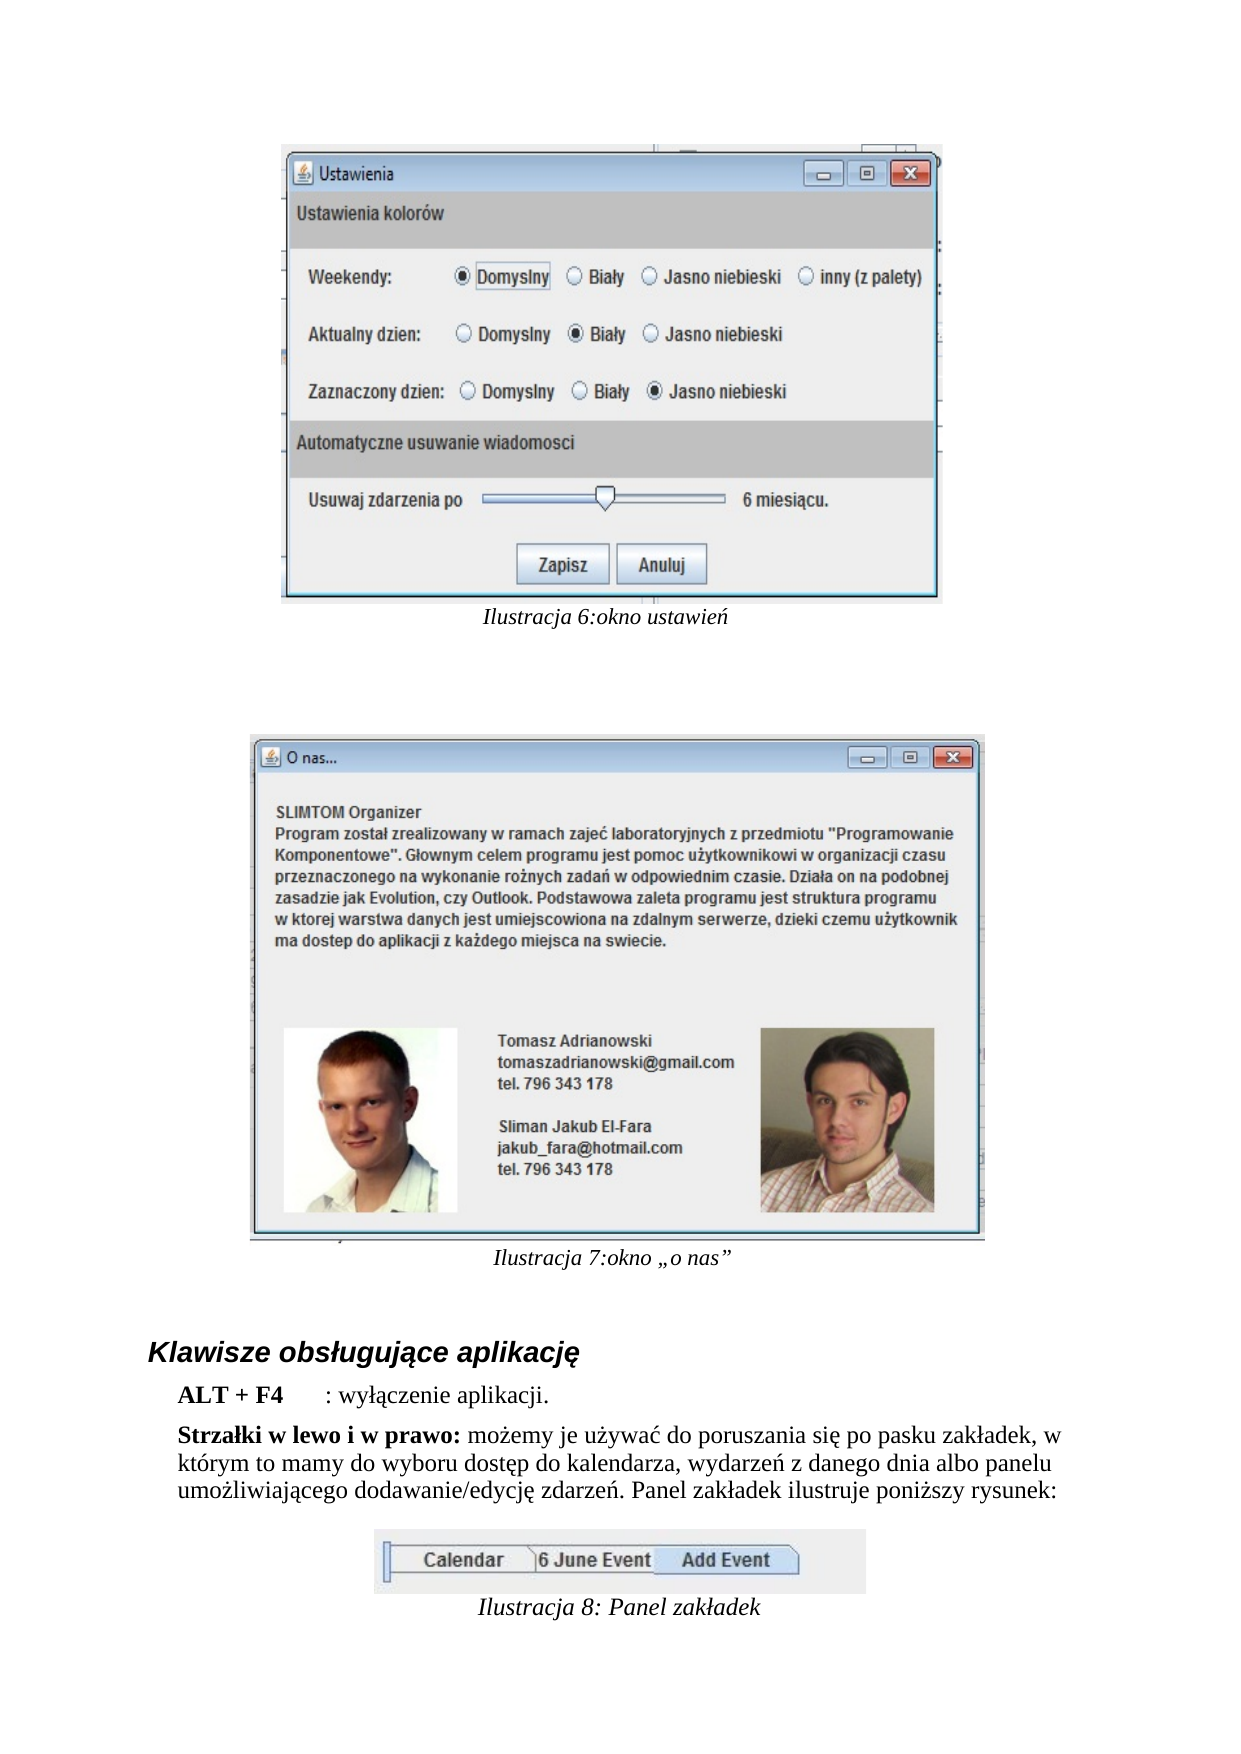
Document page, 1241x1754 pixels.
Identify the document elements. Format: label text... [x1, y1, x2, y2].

text Strzałki w lewo i w prawo: możemy je używać do poruszania się po pasku zakładek, w którym to mamy do wyboru dostęp do kalendarza, wydarzeń z danego dnia albo panelu umożliwiającego dodawanie/edycję zdarzeń. Panel zakładek ilustruje poniższy rysunek: [177, 1421, 1122, 1504]
text ALT + F4 : wyłączenie aplikacji. [177, 1381, 1122, 1408]
picture [374, 1529, 867, 1594]
picture [281, 144, 943, 604]
picture [249, 734, 985, 1246]
text Ilustracja 7:okno „o nas” [231, 734, 996, 1271]
subtitle Klawisze obsługujące aplikację [148, 1336, 1122, 1368]
text Ilustracja 6:okno ustawień [262, 144, 951, 629]
text Ilustracja 8: Panel zakładek [374, 1594, 866, 1621]
